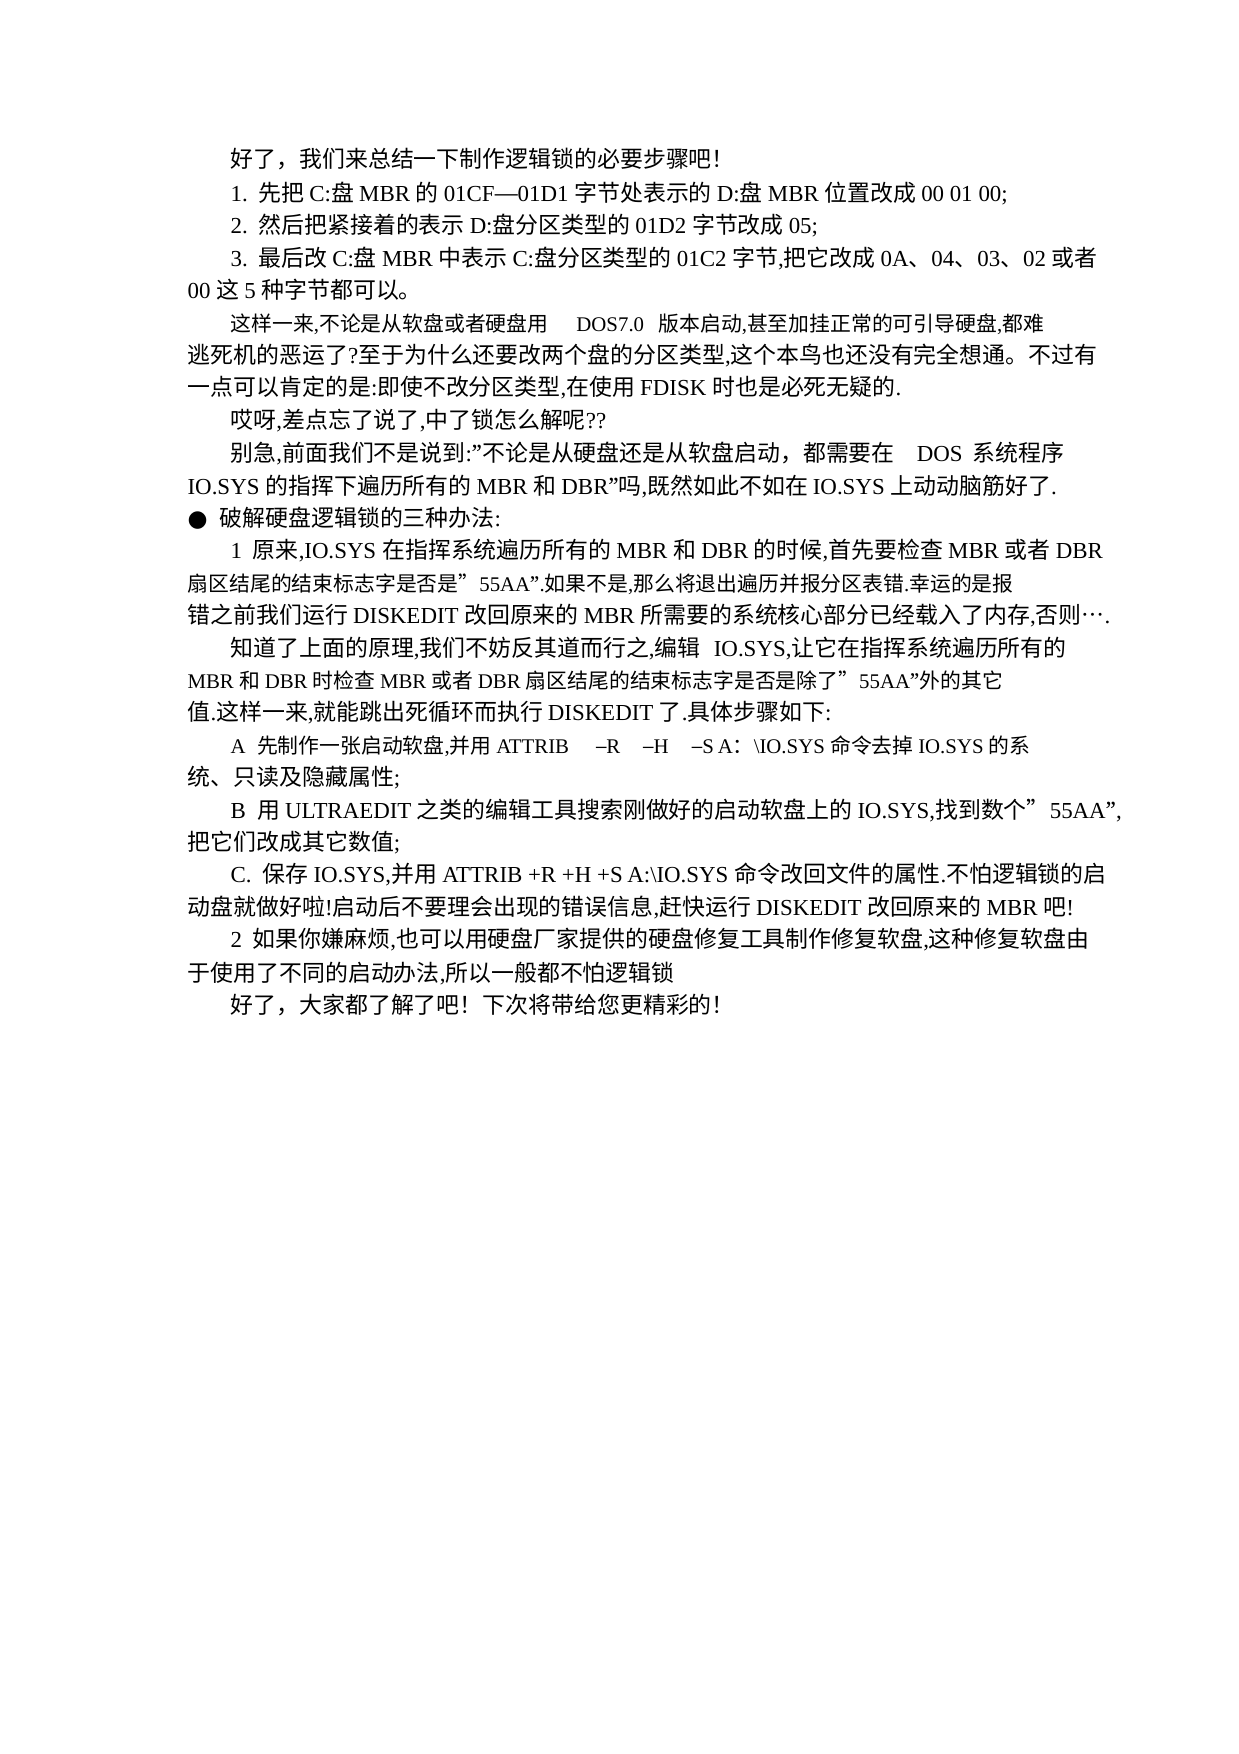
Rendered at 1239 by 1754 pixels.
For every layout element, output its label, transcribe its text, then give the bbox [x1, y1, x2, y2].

text 错之前我们运行 DISKEDIT 改回原来的 MBR 所需要的系统核心部分已经载入了内存,否则…. [187, 598, 1225, 630]
text 动盘就做好啦!启动后不要理会出现的错误信息,赶快运行 DISKEDIT 改回原来的 MBR 吧! [187, 889, 1225, 922]
text 于使用了不同的启动办法,所以一般都不怕逻辑锁 [187, 954, 1225, 988]
text 好了，我们来总结一下制作逻辑锁的必要步骤吧！ [230, 136, 1225, 175]
text 3. 最后改 C:盘 MBR 中表示 C:盘分区类型的 01C2 字节,把它改成 0A、04、03、02 或者 [230, 240, 1225, 273]
text 2 如果你嫌麻烦,也可以用硬盘厂家提供的硬盘修复工具制作修复软盘,这种修复软盘由 [230, 922, 1225, 954]
text 00 这 5 种字节都可以。 [187, 273, 1225, 305]
text 1. 先把 C:盘 MBR 的 01CF—01D1 字节处表示的 D:盘 MBR 位置改成 00 01 00; [230, 175, 1225, 208]
text B 用 ULTRAEDIT 之类的编辑工具搜索刚做好的启动软盘上的 IO.SYS,找到数个”55AA”, [230, 792, 1225, 825]
text 知道了上面的原理,我们不妨反其道而行之,编辑 IO.SYS,让它在指挥系统遍历所有的 [230, 630, 1225, 663]
text 好了，大家都了解了吧！下次将带给您更精彩的！ [230, 988, 1225, 1019]
text 统、只读及隐藏属性; [187, 760, 1225, 792]
text 值.这样一来,就能跳出死循环而执行 DISKEDIT 了.具体步骤如下: [187, 695, 1225, 727]
text 一点可以肯定的是:即使不改分区类型,在使用 FDISK 时也是必死无疑的. [187, 370, 1225, 402]
text 1 原来,IO.SYS 在指挥系统遍历所有的 MBR 和 DBR 的时候,首先要检查 MBR 或者 DBR [230, 533, 1225, 564]
text 这样一来,不论是从软盘或者硬盘用 DOS7.0 版本启动,甚至加挂正常的可引导硬盘,都难 [230, 305, 1225, 338]
text IO.SYS 的指挥下遍历所有的 MBR 和 DBR”吗,既然如此不如在 IO.SYS 上动动脑筋好了. [187, 467, 1225, 501]
text 哎呀,差点忘了说了,中了锁怎么解呢?? [230, 402, 1225, 436]
text A 先制作一张启动软盘,并用 ATTRIB –R –H –S A：\IO.SYS 命令去掉 IO.SYS 的系 [230, 727, 1225, 760]
text 2. 然后把紧接着的表示 D:盘分区类型的 01D2 字节改成 05; [230, 208, 1225, 240]
text ● 破解硬盘逻辑锁的三种办法: [187, 501, 1225, 533]
text 别急,前面我们不是说到:”不论是从硬盘还是从软盘启动，都需要在 DOS 系统程序 [230, 436, 1225, 467]
text C. 保存 IO.SYS,并用 ATTRIB +R +H +S A:\IO.SYS 命令改回文件的属性.不怕逻辑锁的启 [230, 857, 1225, 889]
text 把它们改成其它数值; [187, 825, 1225, 857]
text MBR 和 DBR 时检查 MBR 或者 DBR 扇区结尾的结束标志字是否是除了”55AA”外的其它 [187, 663, 1225, 695]
text 逃死机的恶运了?至于为什么还要改两个盘的分区类型,这个本鸟也还没有完全想通。不过有 [187, 338, 1225, 370]
text 扇区结尾的结束标志字是否是”55AA”.如果不是,那么将退出遍历并报分区表错.幸运的是报 [187, 564, 1225, 598]
